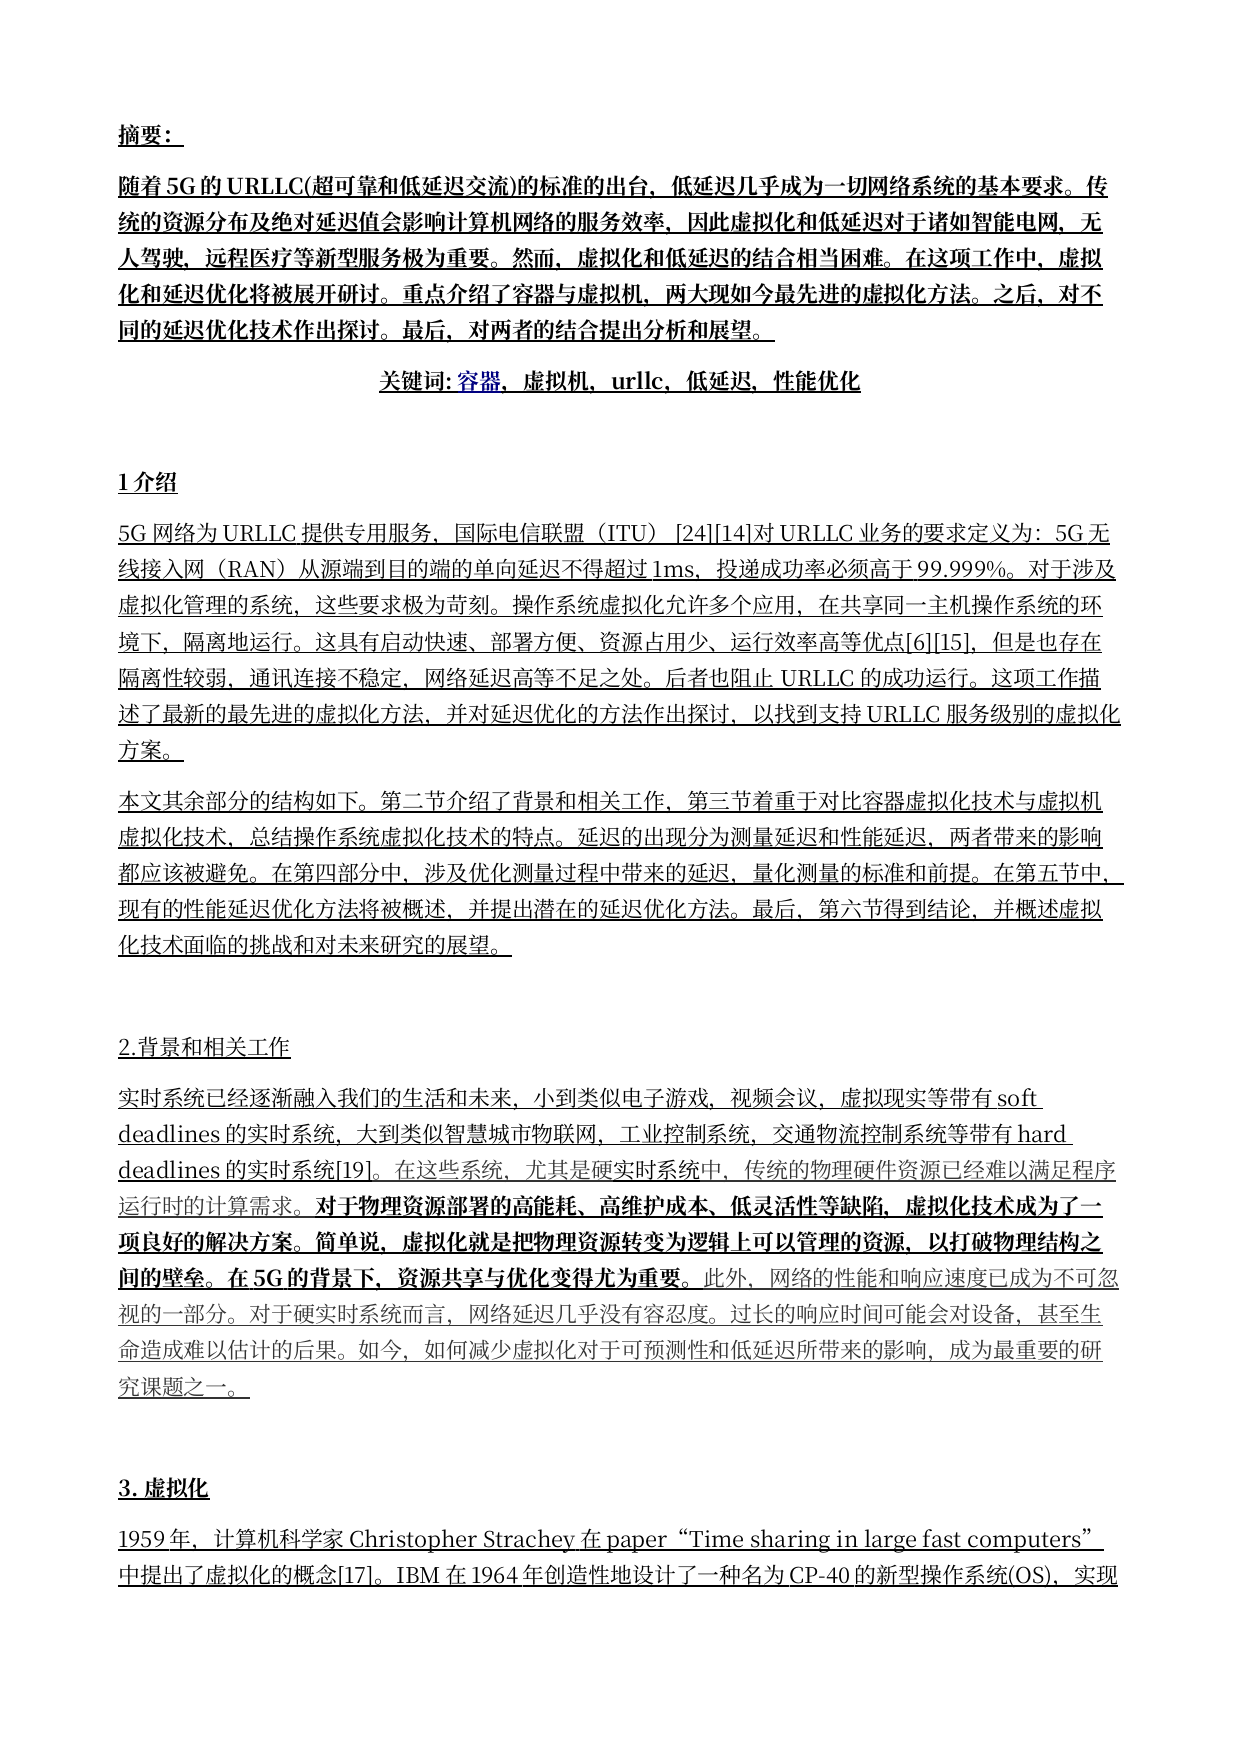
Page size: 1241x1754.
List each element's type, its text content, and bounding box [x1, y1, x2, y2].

text 3. 虚拟化 [118, 1471, 1122, 1503]
text 本文其余部分的结构如下。第二节介绍了背景和相关工作，第三节着重于对比容器虚拟化技术与虚拟机虚拟化技术，总结操作系统虚拟化技术的特点。延迟的出现分为测量延迟和性能延迟，两者带来的影响都应该被避免。在第四部分中，涉及优化测量过程中带来的延迟，量化测量的标准和前提。在第五节中， [118, 784, 1122, 883]
text 2.背景和相关工作 [118, 1030, 1122, 1061]
text 1959年，计算机科学家Christopher Strachey在paper“Time sharing in large fast computers”中提出了虚拟化的概念[17]。IBM在1964年创造性地设计了一种名为CP-40的新型操作系统(OS)，实现了操作系统虚拟化。它通过封装大型机的计算资源，为多个OS提供支撑[1]。而虚拟计算系统的真正成熟，体现于IBM system/370大型机[16]。 [118, 1522, 1122, 1590]
text 1 介绍 [118, 466, 1122, 497]
text 5G 网络为URLLC提供专用服务，国际电信联盟（ITU） [24][14]对URLLC业务的要求定义为：5G无线接入网（RAN）从源端到目的端的单向延迟不得超过1ms，投递成功率必须高于99.999%。对于涉及虚拟化管理的系统，这些要求极为苛刻。操作系统虚拟化允许多个应用，在共享同一主机操作系统的环境下，隔离地运行。这具有启动快速、部署方便、资源占用少、运行效率高等优点[6][15]，但是也存在隔离性较弱，通讯连接不稳定，网络延迟高等不足之处。后者也阻止 URLLC 的成功运行。这项工作描述了最新的最先进的虚拟化方法，并对延迟优化的方法作出探讨，以找到支持URLLC 服务级别的虚拟化方案。 [118, 516, 1122, 765]
text 摘要： [118, 118, 1122, 149]
text 关键词: 容器，虚拟机，urllc，低延迟，性能优化 [118, 364, 1122, 396]
text 随着5G的URLLC(超可靠和低延迟交流)的标准的出台，低延迟几乎成为一切网络系统的基本要求。传统的资源分布及绝对延迟值会影响计算机网络的服务效率，因此虚拟化和低延迟对于诸如智能电网，无人驾驶，远程医疗等新型服务极为重要。然而，虚拟化和低延迟的结合相当困难。在这项工作中，虚拟化和延迟优化将被展开研讨。重点介绍了容器与虚拟机，两大现如今最先进的虚拟化方法。之后，对不同的延迟优化技术作出探讨。最后，对两者的结合提出分析和展望。 [118, 169, 1122, 345]
text 实时系统已经逐渐融入我们的生活和未来，小到类似电子游戏，视频会议，虚拟现实等带有soft deadlines的实时系统，大到类似智慧城市物联网，工业控制系统，交通物流控制系统等带有hard deadlines的实时系统[19]。在这些系统，尤其是硬实时系统中，传统的物理硬件资源已经难以满足程序运行时的计算需求。对于物理资源部署的高能耗、高维护成本、低灵活性等缺陷，虚拟化技术成为了一项良好的解决方案。简单说，虚拟化就是把物理资源转变为逻辑上可以管理的资源，以打破物理结构之间的壁垒。在5G的背景下，资源共享与优化变得尤为重要。此外，网络的性能和响应速度已成为不可忽视的一部分。对于硬实时系统而言，网络延迟几乎没有容忍度。过长的响应时间可能会对设备，甚至生命造成难以估计的后果。如今，如何减少虚拟化对于可预测性和低延迟所带来的影响，成为最重要的研究课题之一。 [118, 1081, 1122, 1401]
text 现有的性能延迟优化方法将被概述，并提出潜在的延迟优化方法。最后，第六节得到结论，并概述虚拟化技术面临的挑战和对未来研究的展望。 [118, 885, 1122, 960]
